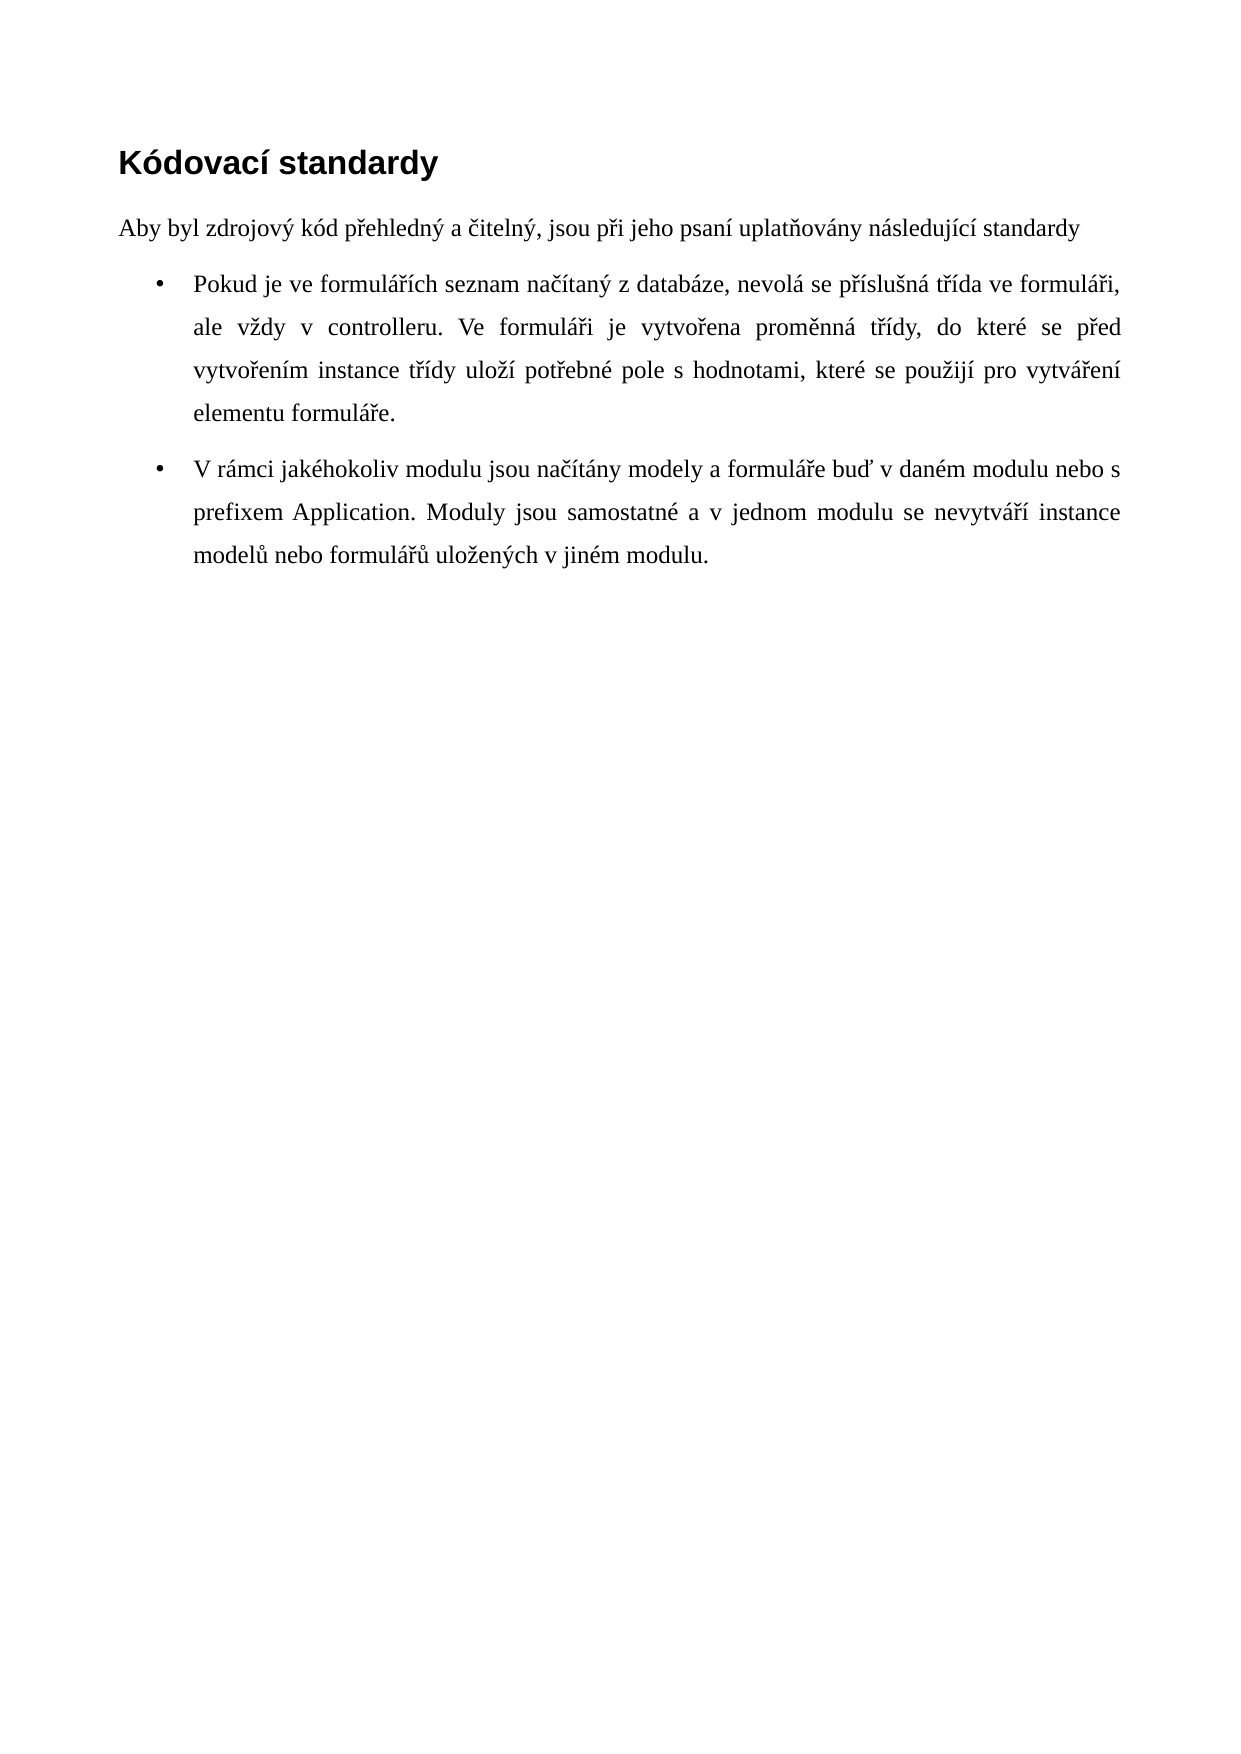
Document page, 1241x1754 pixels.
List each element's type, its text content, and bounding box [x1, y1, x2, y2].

list Pokud je ve formulářích seznam načítaný z databáze, nevolá se příslušná třída ve formuláři, ale vždy v controlleru. Ve formuláři je vytvořena proměnná třídy, do které se před vytvořením instance třídy uloží potřebné pole s hodnotami, které se použijí pro vytváření elementu formuláře. [156, 269, 1122, 427]
list V rámci jakéhokoliv modulu jsou načítány modely a formuláře buď v daném modulu nebo s prefixem Application. Moduly jsou samostatné a v jednom modulu se nevytváří instance modelů nebo formulářů uložených v jiném modulu. [156, 454, 1122, 569]
subtitle Kódovací standardy [118, 143, 1122, 182]
text Aby byl zdrojový kód přehledný a čitelný, jsou při jeho psaní uplatňovány následující standardy [118, 213, 1122, 242]
